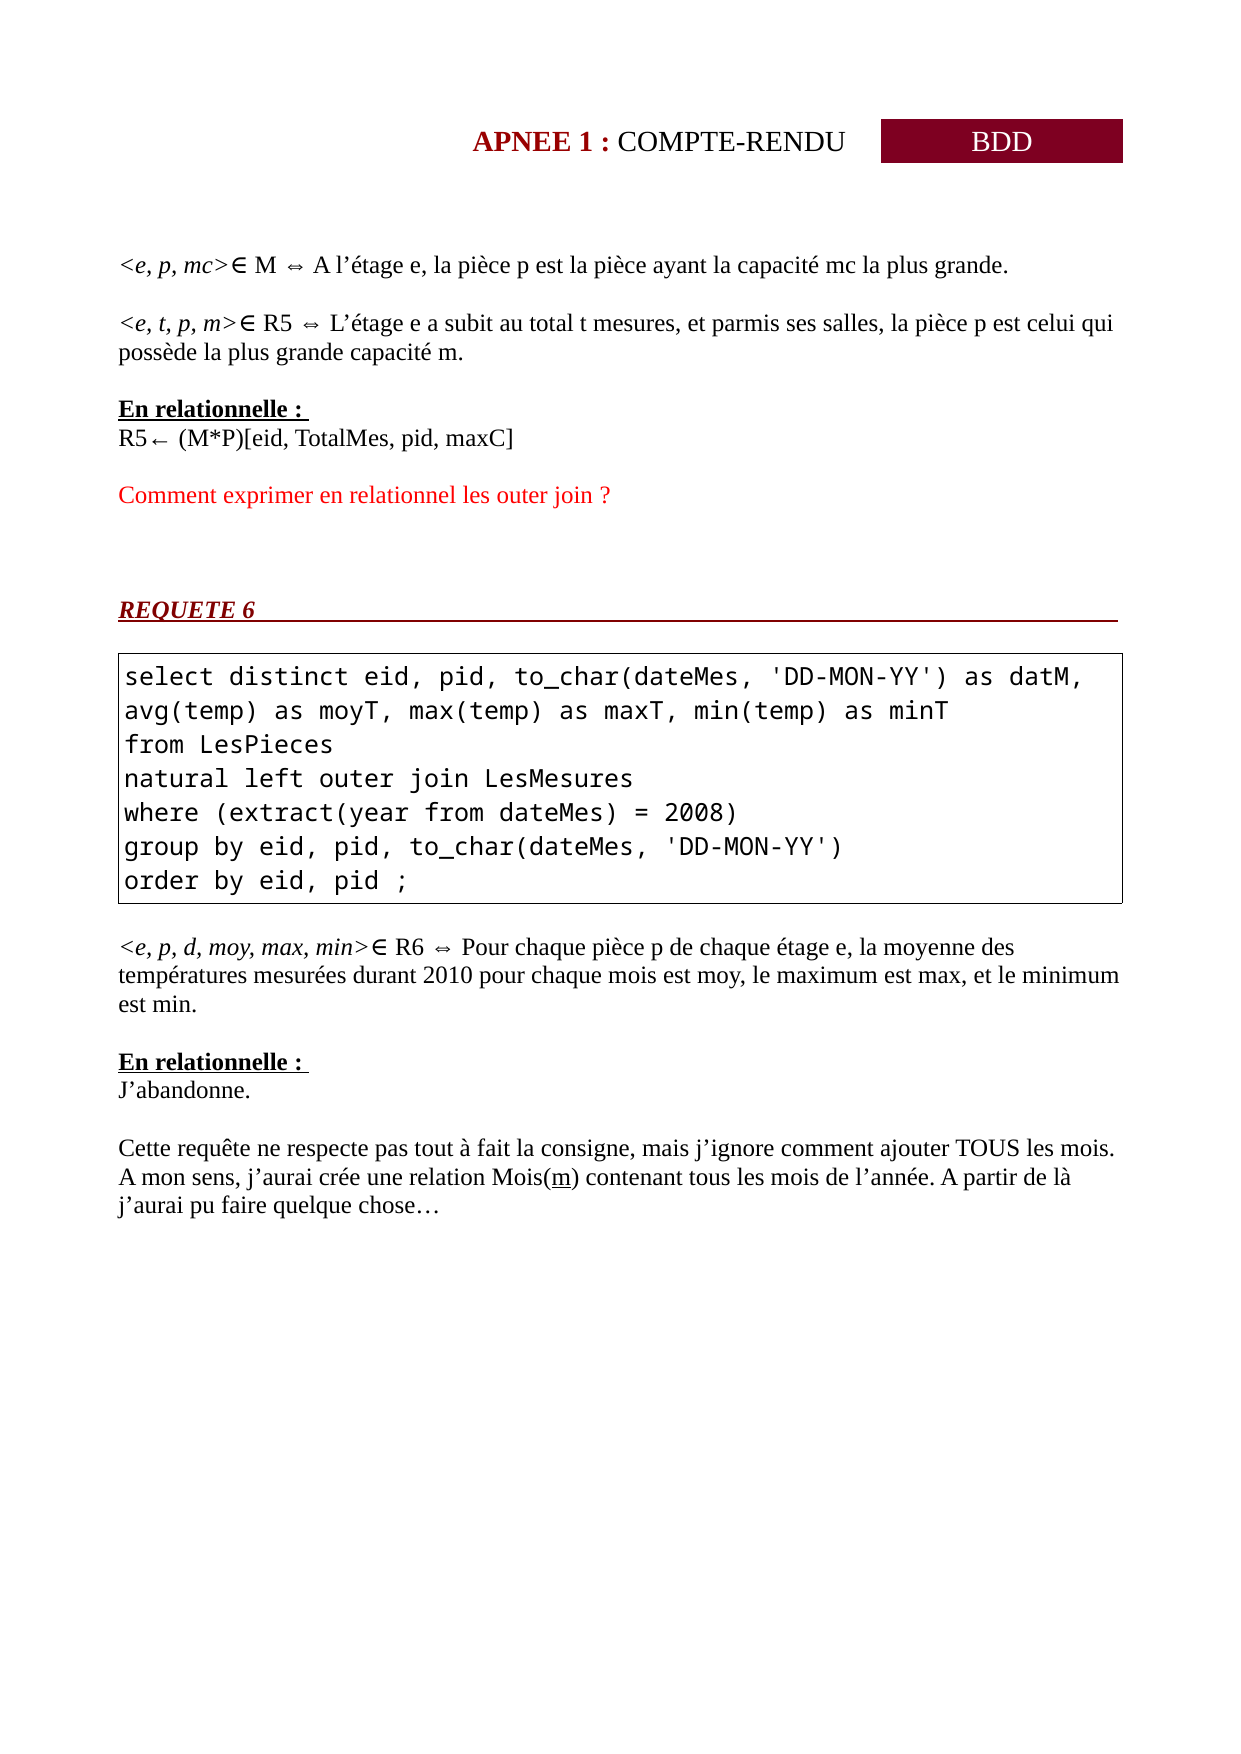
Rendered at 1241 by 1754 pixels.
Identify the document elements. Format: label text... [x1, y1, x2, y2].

text REQUETE 6 [118, 595, 1122, 624]
table_header select distinct eid, pid, to_char(dateMes, 'DD-MON-YY') as datM, avg(temp) as moyT, max(temp) as maxT, min(temp) as minT from LesPieces natural left outer join LesMesures where (extract(year from dateMes) = 2008) group by eid, pid, to_char(dateMes, 'DD-MON-YY') order by eid, pid ; [119, 654, 1122, 903]
text J’abandonne. [118, 1075, 1122, 1104]
text <e, p, mc>∈ M ⇔ A l’étage e, la pièce p est la pièce ayant la capacité mc la plus grande. [118, 250, 1122, 279]
text Comment exprimer en relationnel les outer join ? [118, 480, 1122, 509]
text <e, p, d, moy, max, min>∈ R6 ⇔ Pour chaque pièce p de chaque étage e, la moyenne des températures mesurées durant 2010 pour chaque mois est moy, le maximum est max, et le minimum est min. [118, 932, 1122, 1018]
text <e, t, p, m>∈ R5 ⇔ L’étage e a subit au total t mesures, et parmis ses salles, la pièce p est celui qui possède la plus grande capacité m. [118, 308, 1122, 365]
text R5← (M*P)[eid, TotalMes, pid, maxC] [118, 423, 1122, 452]
text En relationnelle : [118, 394, 1122, 423]
text En relationnelle : [118, 1047, 1122, 1075]
text Cette requête ne respecte pas tout à fait la consigne, mais j’ignore comment ajouter TOUS les mois. A mon sens, j’aurai crée une relation Mois(m) contenant tous les mois de l’année. A partir de là j’aurai pu faire quelque chose… [118, 1133, 1122, 1219]
